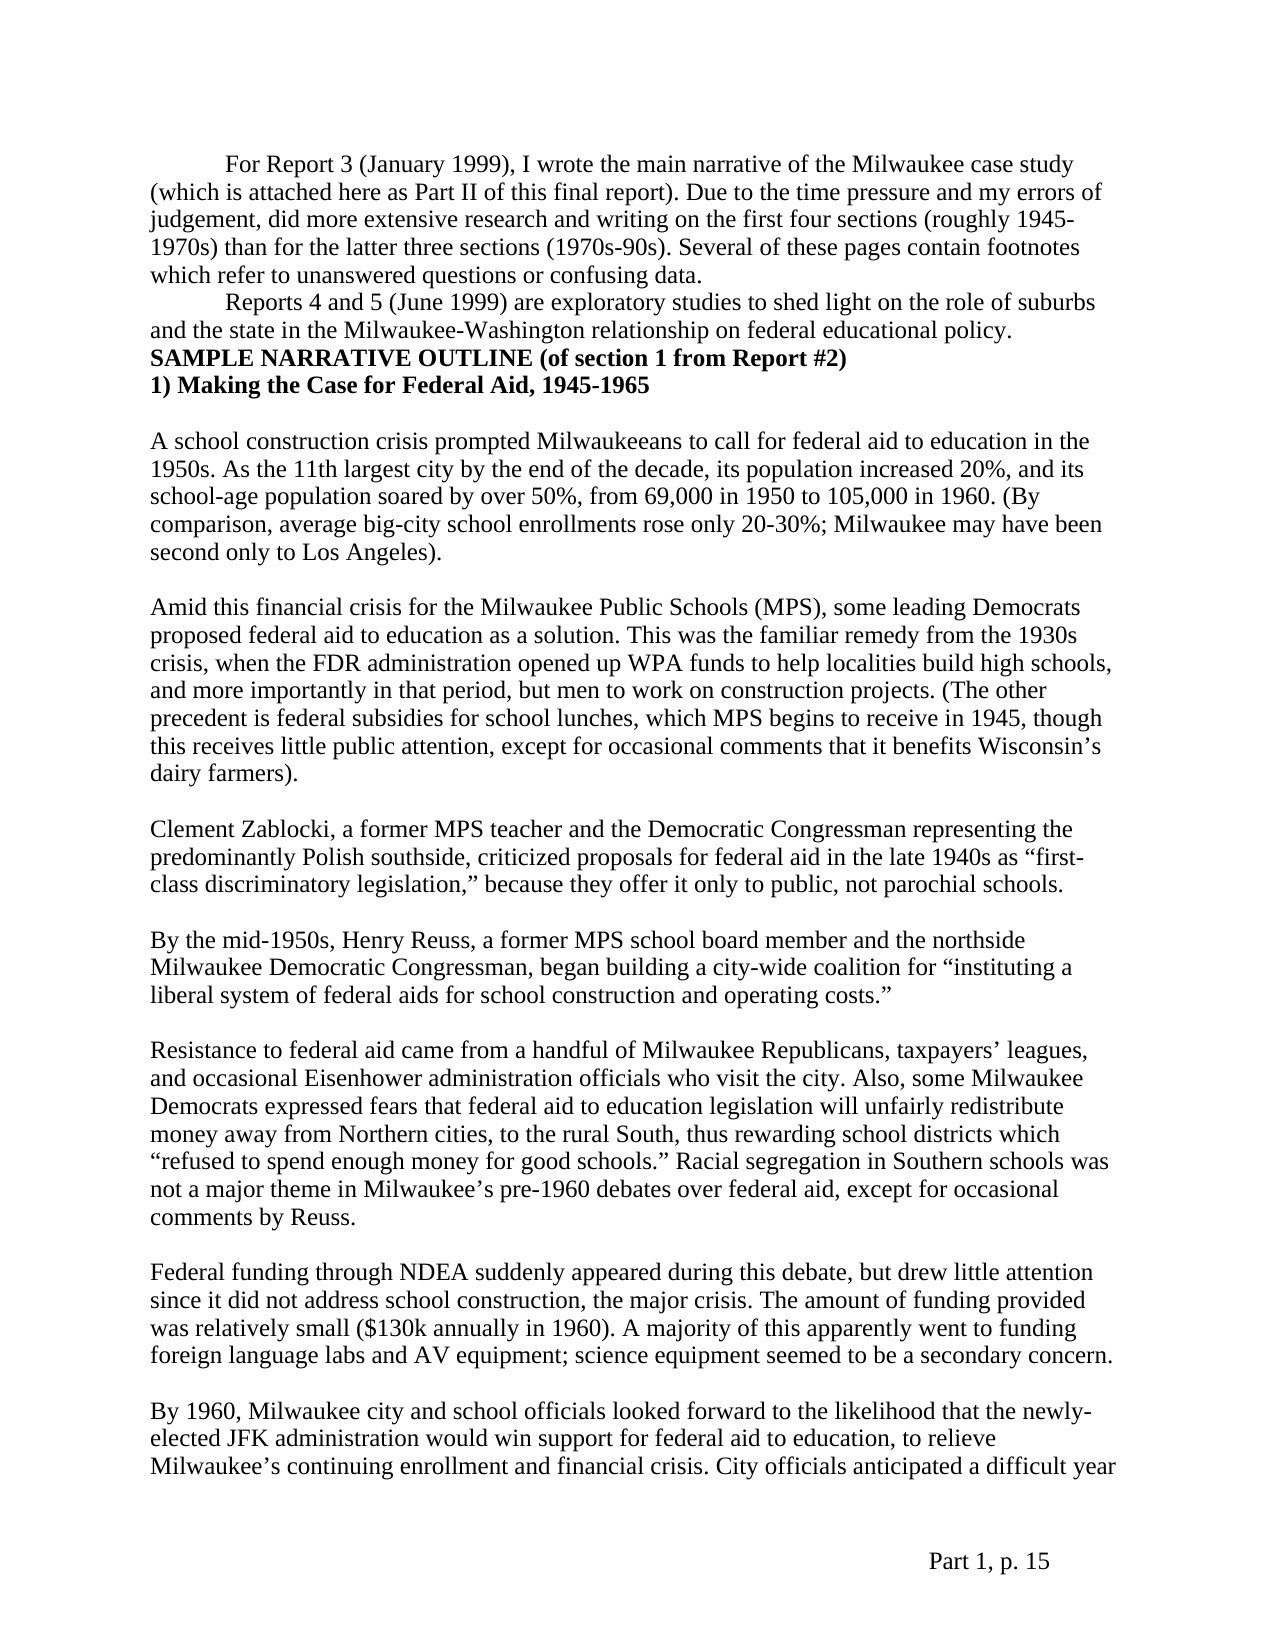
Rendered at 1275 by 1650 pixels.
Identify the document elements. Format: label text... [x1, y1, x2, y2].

text A school construction crisis prompted Milwaukeeans to call for federal aid to education in the 1950s. As the 11th largest city by the end of the decade, its population increased 20%, and its school-age population soared by over 50%, from 69,000 in 1950 to 105,000 in 1960. (By comparison, average big-city school enrollments rose only 20-30%; Milwaukee may have been second only to Los Angeles). [150, 427, 1125, 566]
text By the mid-1950s, Henry Reuss, a former MPS school board member and the northside Milwaukee Democratic Congressman, began building a city-wide coalition for “instituting a liberal system of federal aids for school construction and operating costs.” [150, 926, 1125, 1009]
text By 1960, Milwaukee city and school officials looked forward to the likelihood that the newly-elected JFK administration would win support for federal aid to education, to relieve Milwaukee’s continuing enrollment and financial crisis. City officials anticipated a difficult year [150, 1397, 1125, 1480]
text SAMPLE NARRATIVE OUTLINE (of section 1 from Report #2) [150, 344, 1125, 372]
text Resistance to federal aid came from a handful of Milwaukee Republicans, taxpayers’ leagues, and occasional Eisenhower administration officials who visit the city. Also, some Milwaukee Democrats expressed fears that federal aid to education legislation will unfairly redistribute money away from Northern cities, to the rural South, thus rewarding school districts which “refused to spend enough money for good schools.” Racial segregation in Southern schools was not a major theme in Milwaukee’s pre-1960 debates over federal aid, except for occasional comments by Reuss. [150, 1037, 1125, 1231]
text For Report 3 (January 1999), I wrote the main narrative of the Milwaukee case study (which is attached here as Part II of this final report). Due to the time pressure and my errors of judgement, did more extensive research and writing on the first four sections (roughly 1945-1970s) than for the latter three sections (1970s-90s). Several of these pages contain footnotes which refer to unanswered questions or confusing data. [150, 150, 1125, 288]
text 1) Making the Case for Federal Aid, 1945-1965 [150, 372, 1125, 399]
text Clement Zablocki, a former MPS teacher and the Democratic Congressman representing the predominantly Polish southside, criticized proposals for federal aid in the late 1940s as “first-class discriminatory legislation,” because they offer it only to public, not parochial schools. [150, 815, 1125, 898]
text Federal funding through NDEA suddenly appeared during this debate, but drew little attention since it did not address school construction, the major crisis. The amount of funding provided was relatively small ($130k annually in 1960). A majority of this apparently went to funding foreign language labs and AV equipment; science equipment seemed to be a secondary concern. [150, 1258, 1125, 1369]
text Amid this financial crisis for the Milwaukee Public Schools (MPS), some leading Democrats proposed federal aid to education as a solution. This was the familiar remedy from the 1930s crisis, when the FDR administration opened up WPA funds to help localities build high schools, and more importantly in that period, but men to work on construction projects. (The other precedent is federal subsidies for school lunches, which MPS begins to receive in 1945, though this receives little public attention, except for occasional comments that it benefits Wisconsin’s dairy farmers). [150, 593, 1125, 787]
text Reports 4 and 5 (June 1999) are exploratory studies to shed light on the role of suburbs and the state in the Milwaukee-Washington relationship on federal educational policy. [150, 288, 1125, 344]
